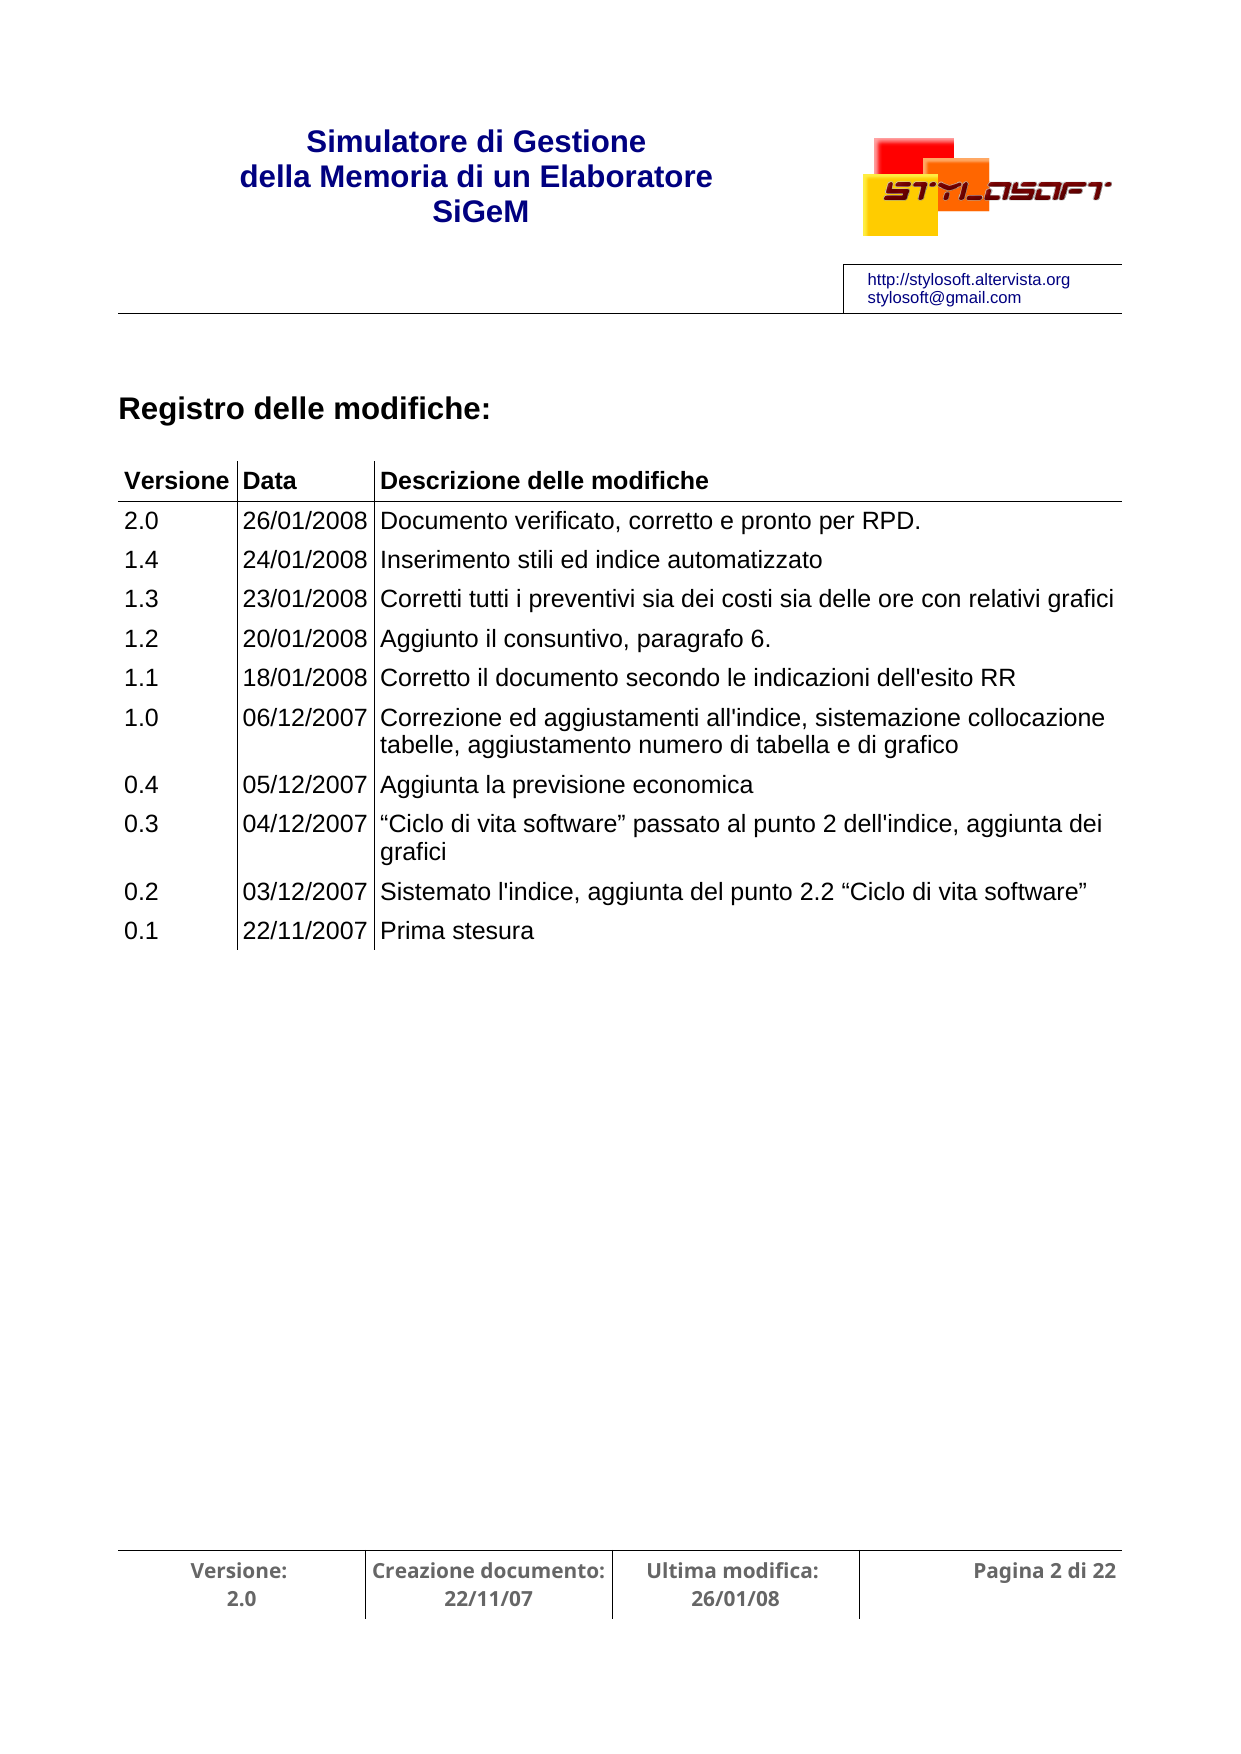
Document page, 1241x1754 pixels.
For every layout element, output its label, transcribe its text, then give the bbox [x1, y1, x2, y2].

table_cell Inserimento stili ed indice automatizzato [375, 540, 1122, 579]
table_cell 1.4 [118, 540, 237, 579]
table_header Data [238, 461, 374, 501]
picture [848, 123, 1117, 247]
table_cell Sistemato l'indice, aggiunta del punto 2.2 “Ciclo di vita software” [375, 872, 1122, 911]
table_cell 04/12/2007 [238, 804, 374, 872]
table_cell 20/01/2008 [238, 619, 374, 658]
table_cell 03/12/2007 [238, 872, 374, 911]
table_cell 0.3 [118, 804, 237, 872]
table_cell 1.1 [118, 658, 237, 698]
table_cell Correzione ed aggiustamenti all'indice, sistemazione collocazione tabelle, aggiustamento numero di tabella e di grafico [375, 698, 1122, 765]
table_cell 1.0 [118, 698, 237, 765]
table_cell 0.2 [118, 872, 237, 911]
table_cell Documento verificato, corretto e pronto per RPD. [375, 502, 1122, 540]
table_cell Corretto il documento secondo le indicazioni dell'esito RR [375, 658, 1122, 698]
table_cell 0.1 [118, 911, 237, 950]
table_header Descrizione delle modifiche [375, 461, 1122, 501]
table_cell Aggiunto il consuntivo, paragrafo 6. [375, 619, 1122, 658]
table_cell 2.0 [118, 502, 237, 540]
table_cell 1.2 [118, 619, 237, 658]
table_cell Corretti tutti i preventivi sia dei costi sia delle ore con relativi grafici [375, 580, 1122, 619]
table_cell 26/01/2008 [238, 502, 374, 540]
table_cell 0.4 [118, 765, 237, 804]
table_cell Prima stesura [375, 911, 1122, 950]
table_cell 22/11/2007 [238, 911, 374, 950]
table_cell 24/01/2008 [238, 540, 374, 579]
table_cell 23/01/2008 [238, 580, 374, 619]
table_cell Aggiunta la previsione economica [375, 765, 1122, 804]
table_cell 1.3 [118, 580, 237, 619]
table_cell 06/12/2007 [238, 698, 374, 765]
table_cell 05/12/2007 [238, 765, 374, 804]
table_cell “Ciclo di vita software” passato al punto 2 dell'indice, aggiunta dei grafici [375, 804, 1122, 872]
text Registro delle modifiche: [118, 391, 1122, 426]
table_header Versione [118, 461, 237, 501]
table_cell 18/01/2008 [238, 658, 374, 698]
